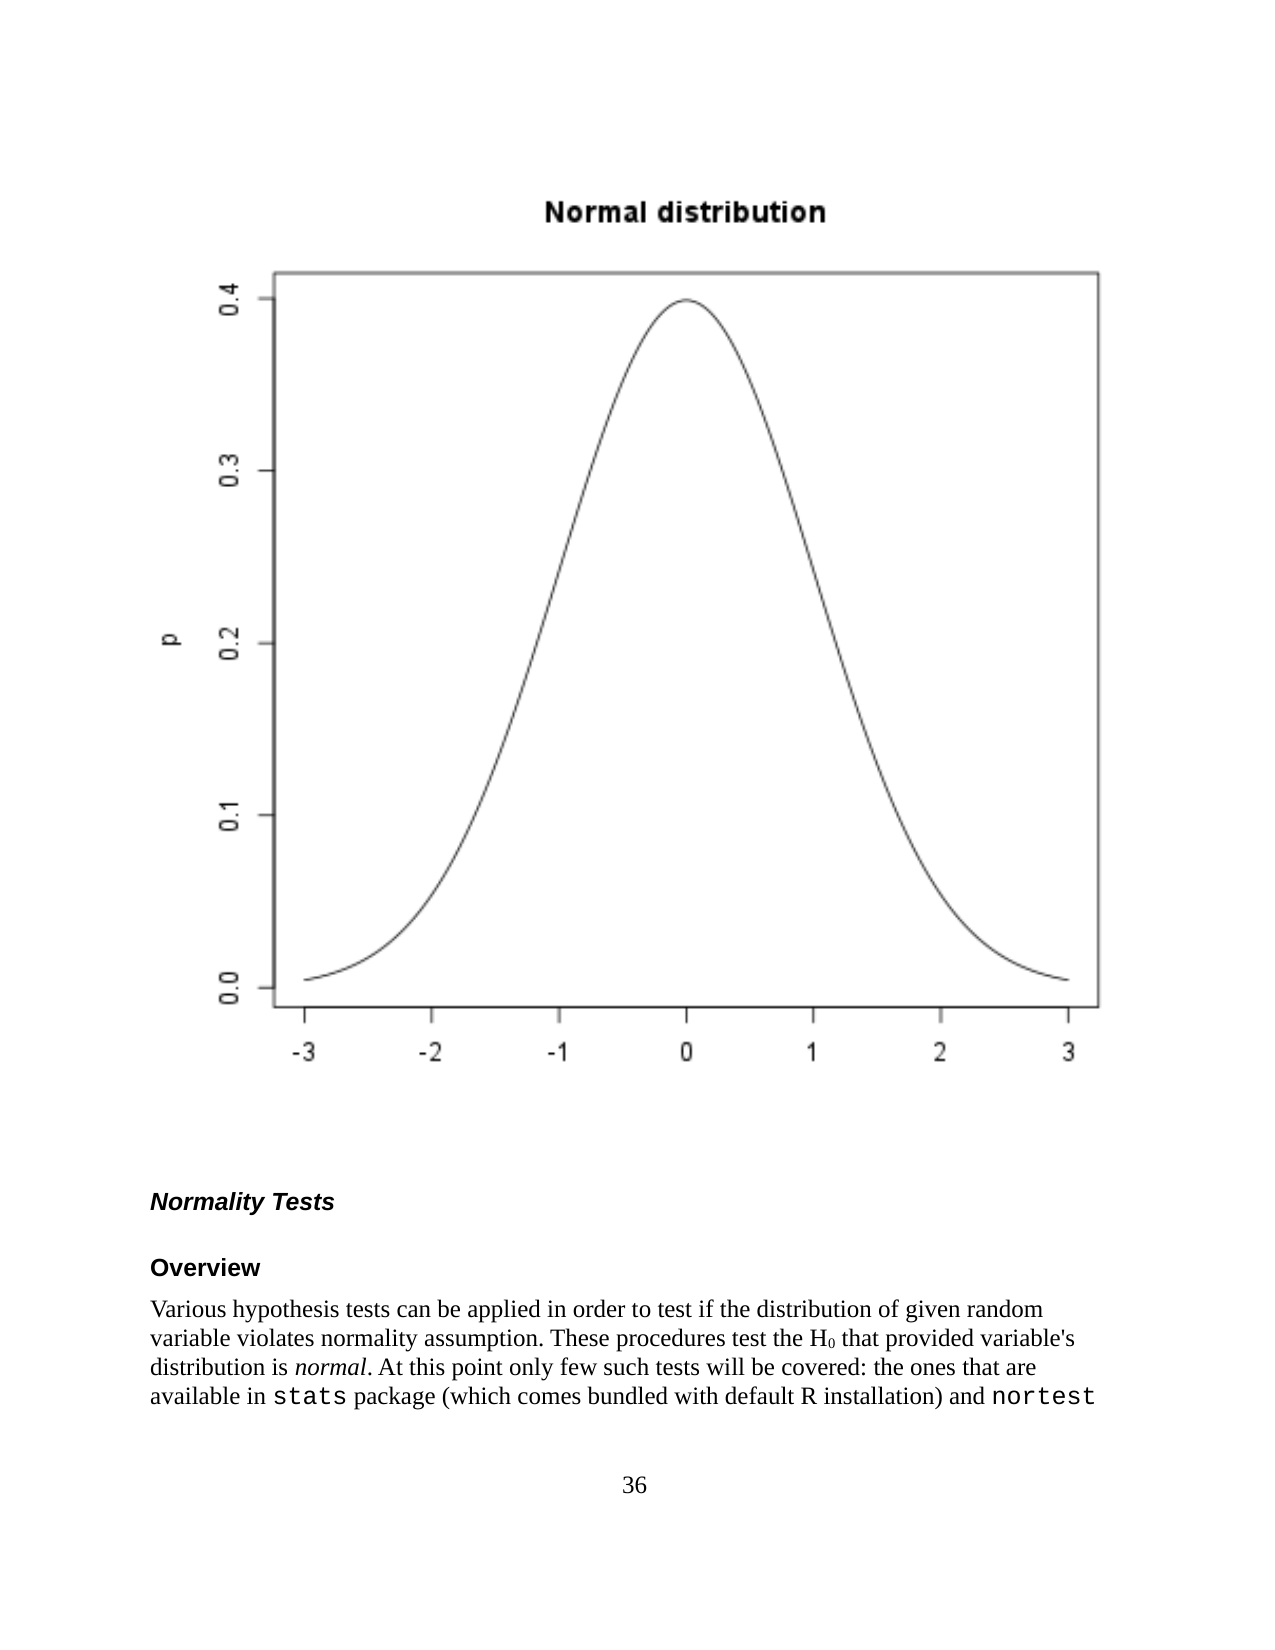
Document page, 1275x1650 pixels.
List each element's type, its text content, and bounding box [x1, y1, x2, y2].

subtitle Overview [150, 1253, 1125, 1282]
subtitle Normality Tests [150, 1187, 1125, 1216]
picture [150, 150, 1163, 1163]
text Various hypothesis tests can be applied in order to test if the distribution of given random variable violates normality assumption. These procedures test the H0 that provided variable's distribution is normal. At this point only few such tests will be covered: the ones that are available in stats package (which comes bundled with default R installation) and nortest [150, 1294, 1125, 1412]
